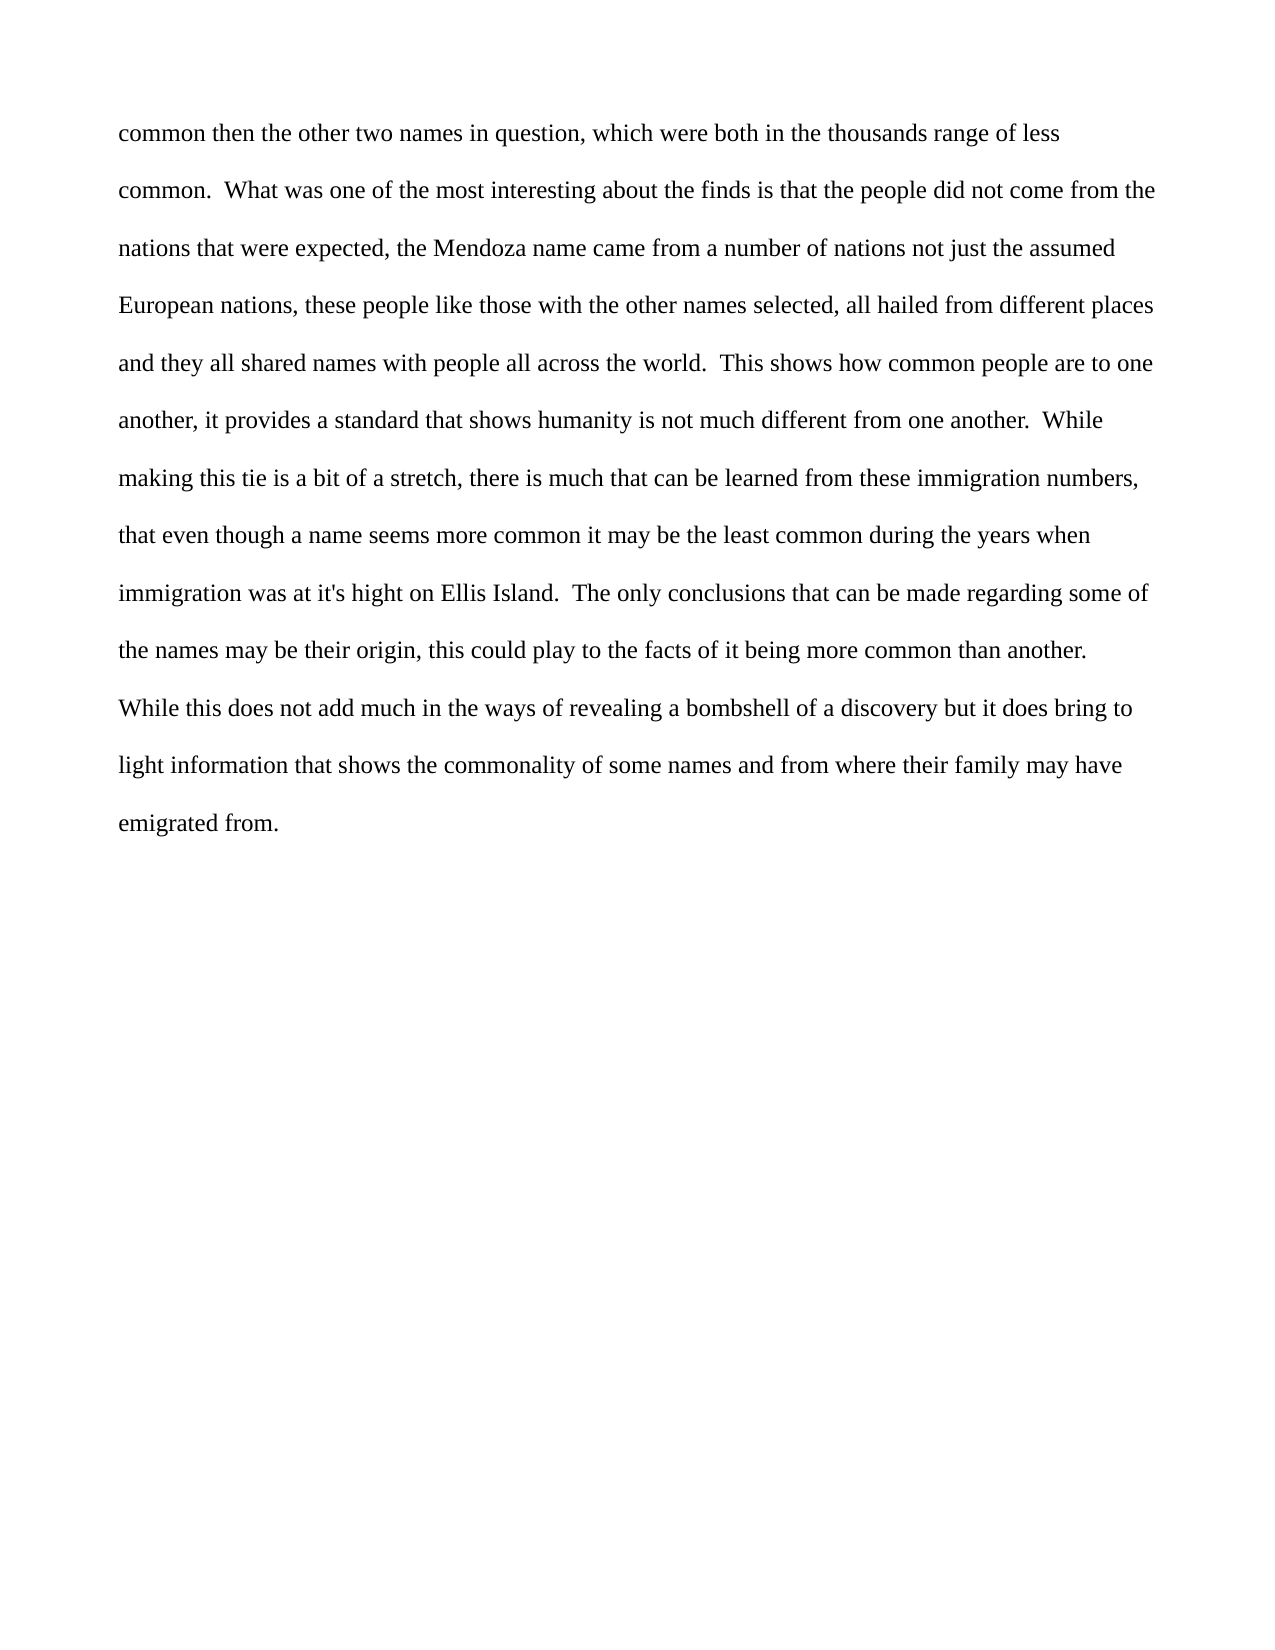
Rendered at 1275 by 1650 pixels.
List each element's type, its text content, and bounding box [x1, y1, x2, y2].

text common then the other two names in question, which were both in the thousands range of less common. What was one of the most interesting about the finds is that the people did not come from the nations that were expected, the Mendoza name came from a number of nations not just the assumed European nations, these people like those with the other names selected, all hailed from different places and they all shared names with people all across the world. This shows how common people are to one another, it provides a standard that shows humanity is not much different from one another. While making this tie is a bit of a stretch, there is much that can be learned from these immigration numbers, that even though a name seems more common it may be the least common during the years when immigration was at it's hight on Ellis Island. The only conclusions that can be made regarding some of the names may be their origin, this could play to the facts of it being more common than another. While this does not add much in the ways of revealing a bombshell of a discovery but it does bring to light information that shows the commonality of some names and from where their family may have emigrated from. [118, 118, 1157, 837]
